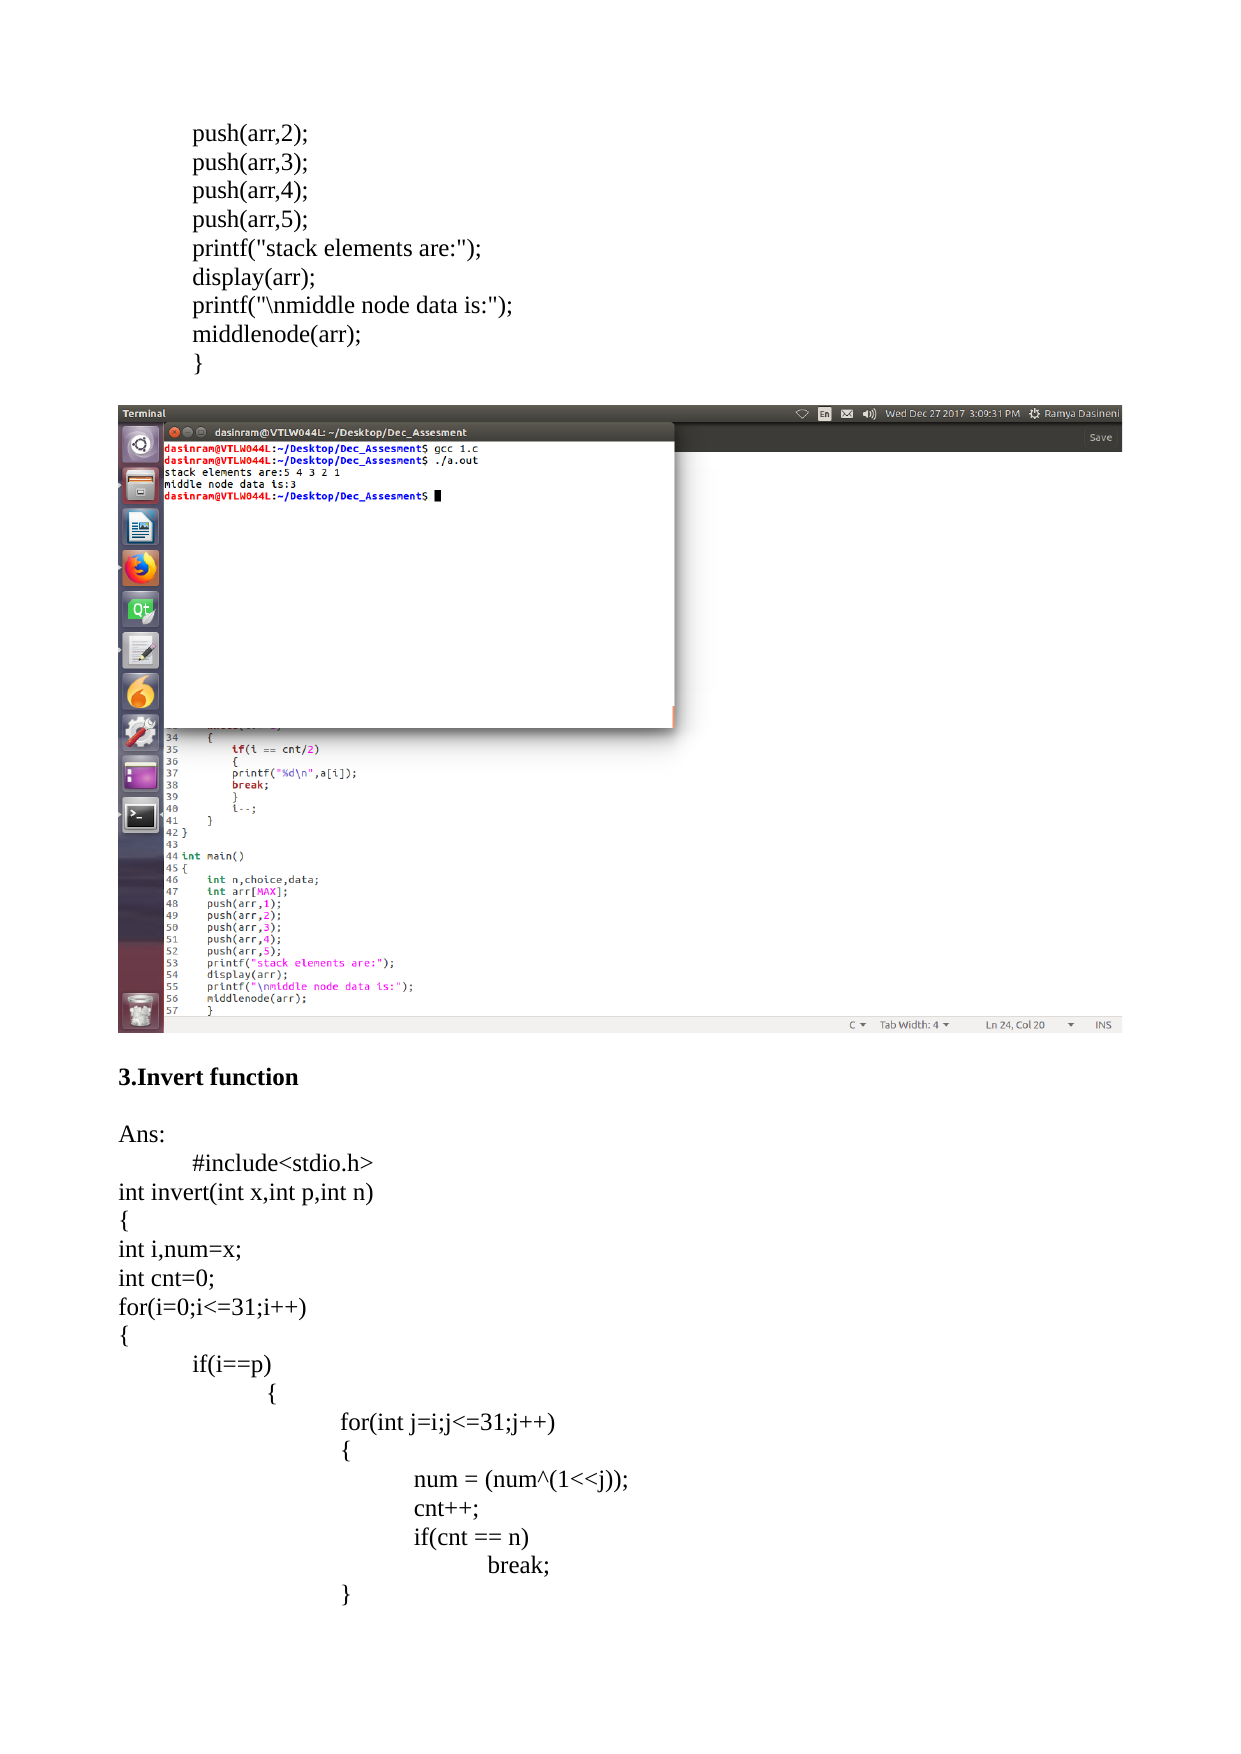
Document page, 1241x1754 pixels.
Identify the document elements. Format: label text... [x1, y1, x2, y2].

text break; [118, 1551, 1122, 1579]
text int i,num=x; [118, 1234, 1122, 1263]
text if(i==p) [118, 1349, 1122, 1378]
text push(arr,3); [118, 147, 1122, 176]
text num = (num^(1<<j)); [118, 1464, 1122, 1493]
text printf("stack elements are:"); [118, 233, 1122, 262]
text #include<stdio.h> [118, 1148, 1122, 1177]
text push(arr,4); [118, 176, 1122, 204]
text 3.Invert function [118, 1062, 1122, 1091]
text { [118, 1436, 1122, 1464]
text { [118, 1321, 1122, 1349]
text { [118, 1378, 1122, 1407]
text int invert(int x,int p,int n) [118, 1177, 1122, 1206]
text } [118, 1579, 1122, 1608]
text { [118, 1206, 1122, 1234]
text if(cnt == n) [118, 1522, 1122, 1551]
picture [118, 405, 1123, 1033]
text push(arr,5); [118, 204, 1122, 233]
text printf("\nmiddle node data is:"); [118, 291, 1122, 319]
text display(arr); [118, 262, 1122, 291]
text middlenode(arr); [118, 319, 1122, 348]
text cnt++; [118, 1493, 1122, 1522]
text Ans: [118, 1119, 1122, 1148]
text push(arr,2); [118, 118, 1122, 147]
text for(int j=i;j<=31;j++) [118, 1407, 1122, 1436]
text } [118, 348, 1122, 377]
text int cnt=0; [118, 1263, 1122, 1292]
text for(i=0;i<=31;i++) [118, 1292, 1122, 1321]
